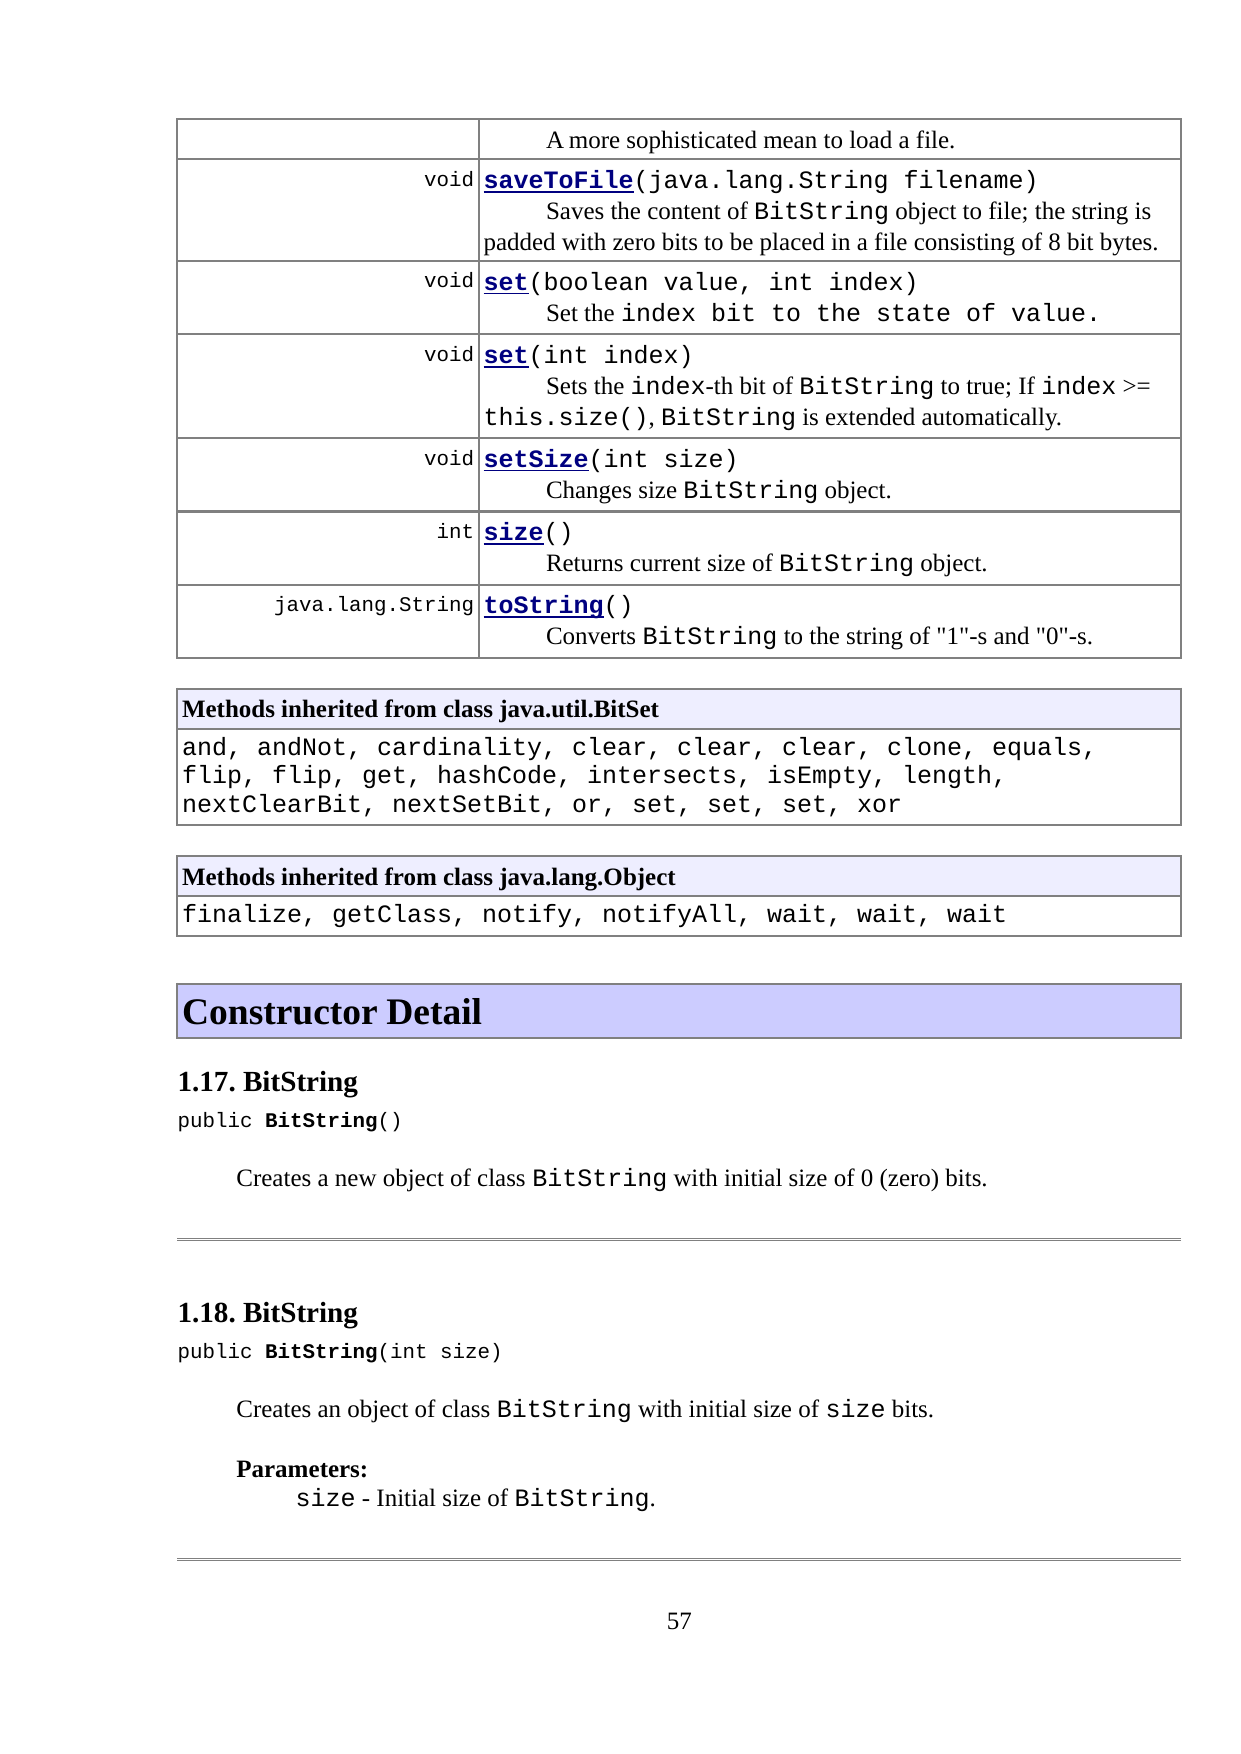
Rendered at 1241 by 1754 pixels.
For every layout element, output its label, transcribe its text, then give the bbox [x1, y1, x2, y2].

list Creates a new object of class BitString with initial size of 0 (zero) bits. [236, 1163, 1181, 1194]
table_cell A more sophisticated mean to load a file. [480, 120, 1180, 158]
table_header Methods inherited from class java.lang.Object [178, 857, 1180, 895]
text public BitString(int size) [177, 1341, 1181, 1364]
list size - Initial size of BitString. [295, 1483, 1181, 1514]
table_cell finalize, getClass, notify, notifyAll, wait, wait, wait [178, 897, 1180, 935]
table_cell saveToFile(java.lang.String filename) Saves the content of BitString object to file; the string is padded with zero bits to be placed in a file consisting of 8 bit bytes. [480, 160, 1180, 260]
table_cell [178, 120, 478, 158]
table_header Constructor Detail [178, 985, 1180, 1037]
table_cell int [178, 513, 478, 583]
subtitle BitString [177, 1295, 1181, 1328]
text public BitString() [177, 1110, 1181, 1134]
table_cell setSize(int size) Changes size BitString object. [480, 439, 1180, 510]
list Creates an object of class BitString with initial size of size bits. [236, 1394, 1181, 1425]
table_cell set(int index) Sets the index-th bit of BitString to true; If index >= this.size(), BitString is extended automatically. [480, 335, 1180, 437]
table_header Methods inherited from class java.util.BitSet [178, 690, 1180, 728]
table_cell void [178, 335, 478, 437]
table_cell java.lang.String [178, 586, 478, 657]
table_cell size() Returns current size of BitString object. [480, 513, 1180, 583]
table_cell void [178, 160, 478, 260]
table_cell toString() Converts BitString to the string of "1"-s and "0"-s. [480, 586, 1180, 657]
table_cell set(boolean value, int index) Set the index bit to the state of value. [480, 262, 1180, 333]
subtitle BitString [177, 1064, 1181, 1098]
table_cell and, andNot, cardinality, clear, clear, clear, clone, equals, flip, flip, get, hashCode, intersects, isEmpty, length, nextClearBit, nextSetBit, or, set, set, set, xor [178, 730, 1180, 824]
table_cell void [178, 439, 478, 510]
table_cell void [178, 262, 478, 333]
subtitle Parameters: [236, 1454, 1181, 1483]
